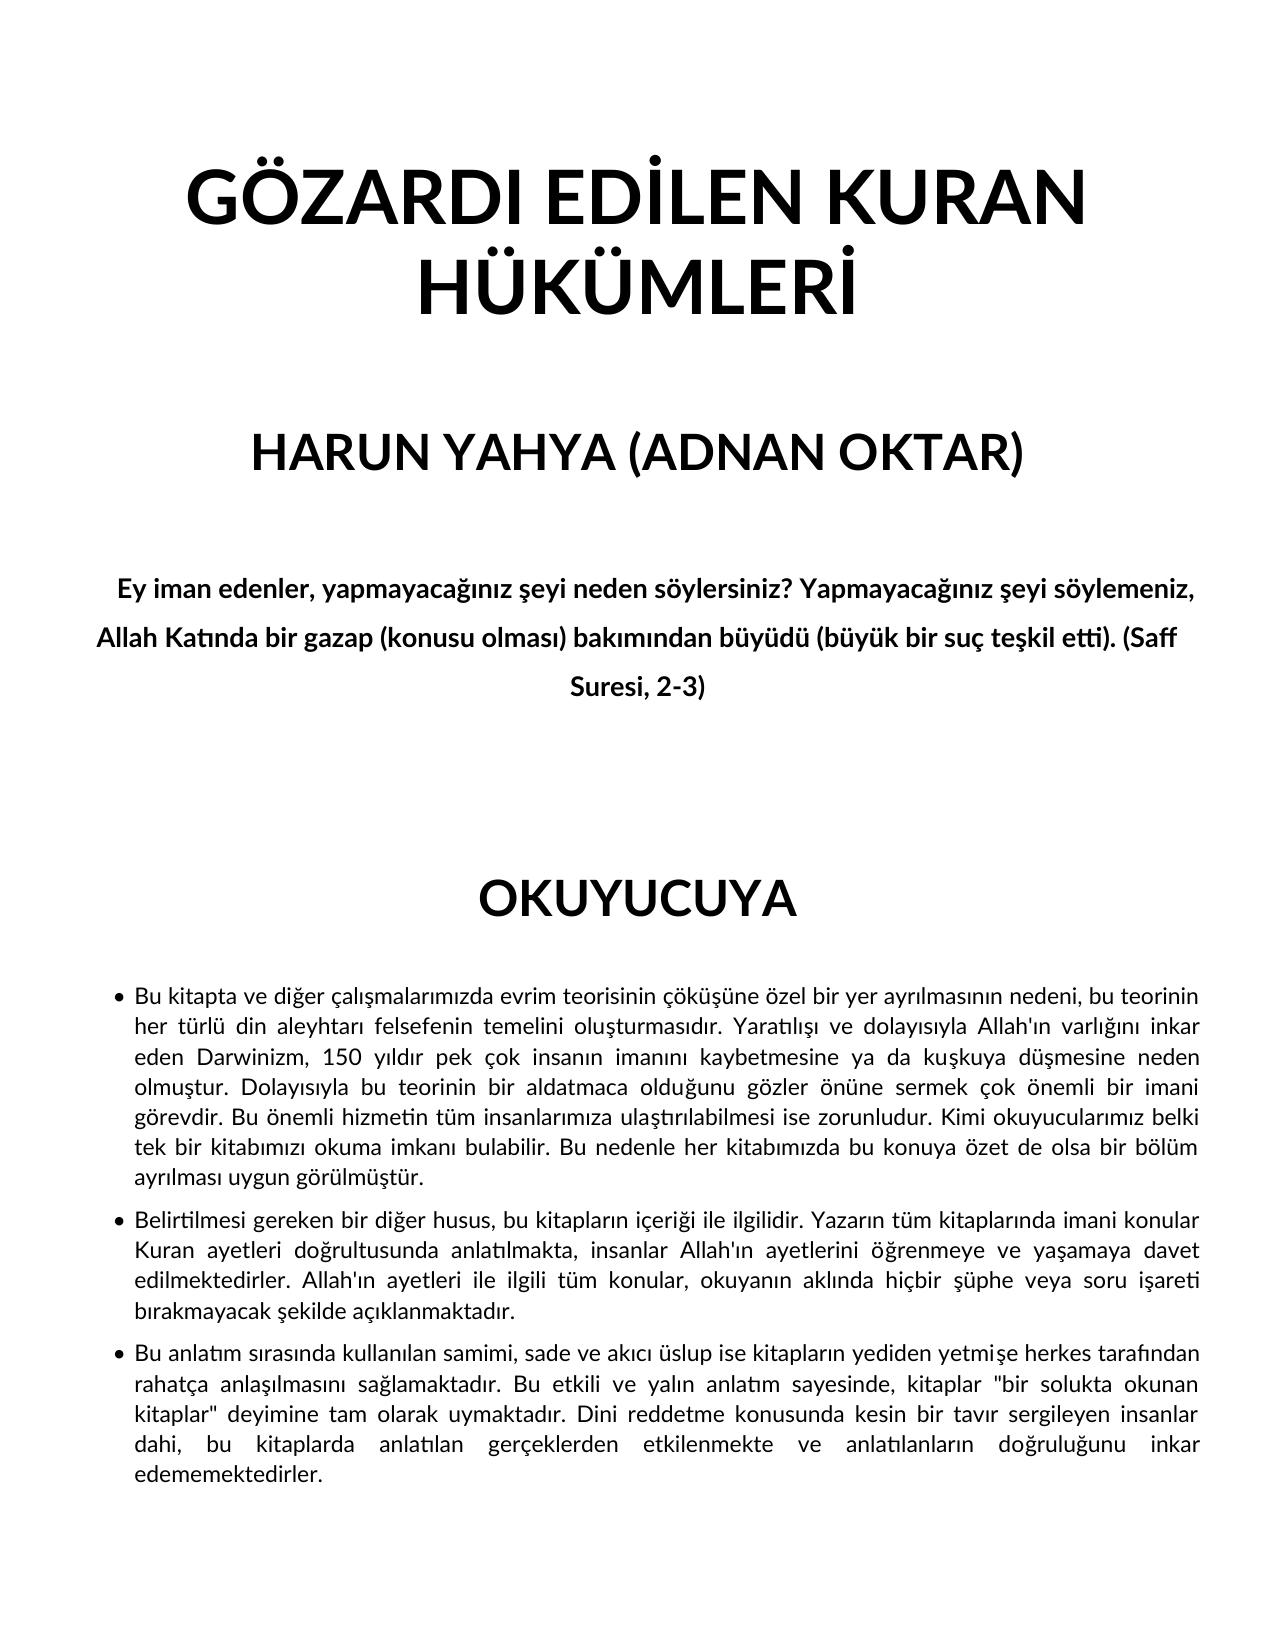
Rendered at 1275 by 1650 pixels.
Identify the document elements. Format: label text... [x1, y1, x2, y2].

text • Bu anlatım sırasında kullanılan samimi, sade ve akıcı üslup ise kitapların yediden yetmişe herkes tarafından rahatça anlaşılmasını sağlamaktadır. Bu etkili ve yalın anlatım sayesinde, kitaplar "bir solukta okunan kitaplar" deyimine tam olarak uymaktadır. Dini reddetme konusunda kesin bir tavır sergileyen insanlar dahi, bu kitaplarda anlatılan gerçeklerden etkilenmekte ve anlatılanların doğruluğunu inkar edememektedirler. [112, 1339, 1200, 1487]
text Ey iman edenler, yapmayacağınız şeyi neden söylersiniz? Yapmayacağınız şeyi söylemeniz, Allah Katında bir gazap (konusu olması) bakımından büyüdü (büyük bir suç teşkil etti). (Saff Suresi, 2-3) [75, 572, 1200, 702]
title GÖZARDI EDİLEN KURAN HÜKÜMLERİ [75, 150, 1200, 330]
text HARUN YAHYA (ADNAN OKTAR) [75, 421, 1200, 481]
text • Belirtilmesi gereken bir diğer husus, bu kitapların içeriği ile ilgilidir. Yazarın tüm kitaplarında imani konular Kuran ayetleri doğrultusunda anlatılmakta, insanlar Allah'ın ayetlerini öğrenmeye ve yaşamaya davet edilmektedirler. Allah'ın ayetleri ile ilgili tüm konular, okuyanın aklında hiçbir şüphe veya soru işareti bırakmayacak şekilde açıklanmaktadır. [112, 1206, 1200, 1324]
text • Bu kitapta ve diğer çalışmalarımızda evrim teorisinin çöküşüne özel bir yer ayrılmasının nedeni, bu teorinin her türlü din aleyhtarı felsefenin temelini oluşturmasıdır. Yaratılışı ve dolayısıyla Allah'ın varlığını inkar eden Darwinizm, 150 yıldır pek çok insanın imanını kaybetmesine ya da kuşkuya düşmesine neden olmuştur. Dolayısıyla bu teorinin bir aldatmaca olduğunu gözler önüne sermek çok önemli bir imani görevdir. Bu önemli hizmetin tüm insanlarımıza ulaştırılabilmesi ise zorunludur. Kimi okuyucularımız belki tek bir kitabımızı okuma imkanı bulabilir. Bu nedenle her kitabımızda bu konuya özet de olsa bir bölüm ayrılması uygun görülmüştür. [112, 982, 1200, 1191]
subtitle OKUYUCUYA [75, 867, 1200, 927]
